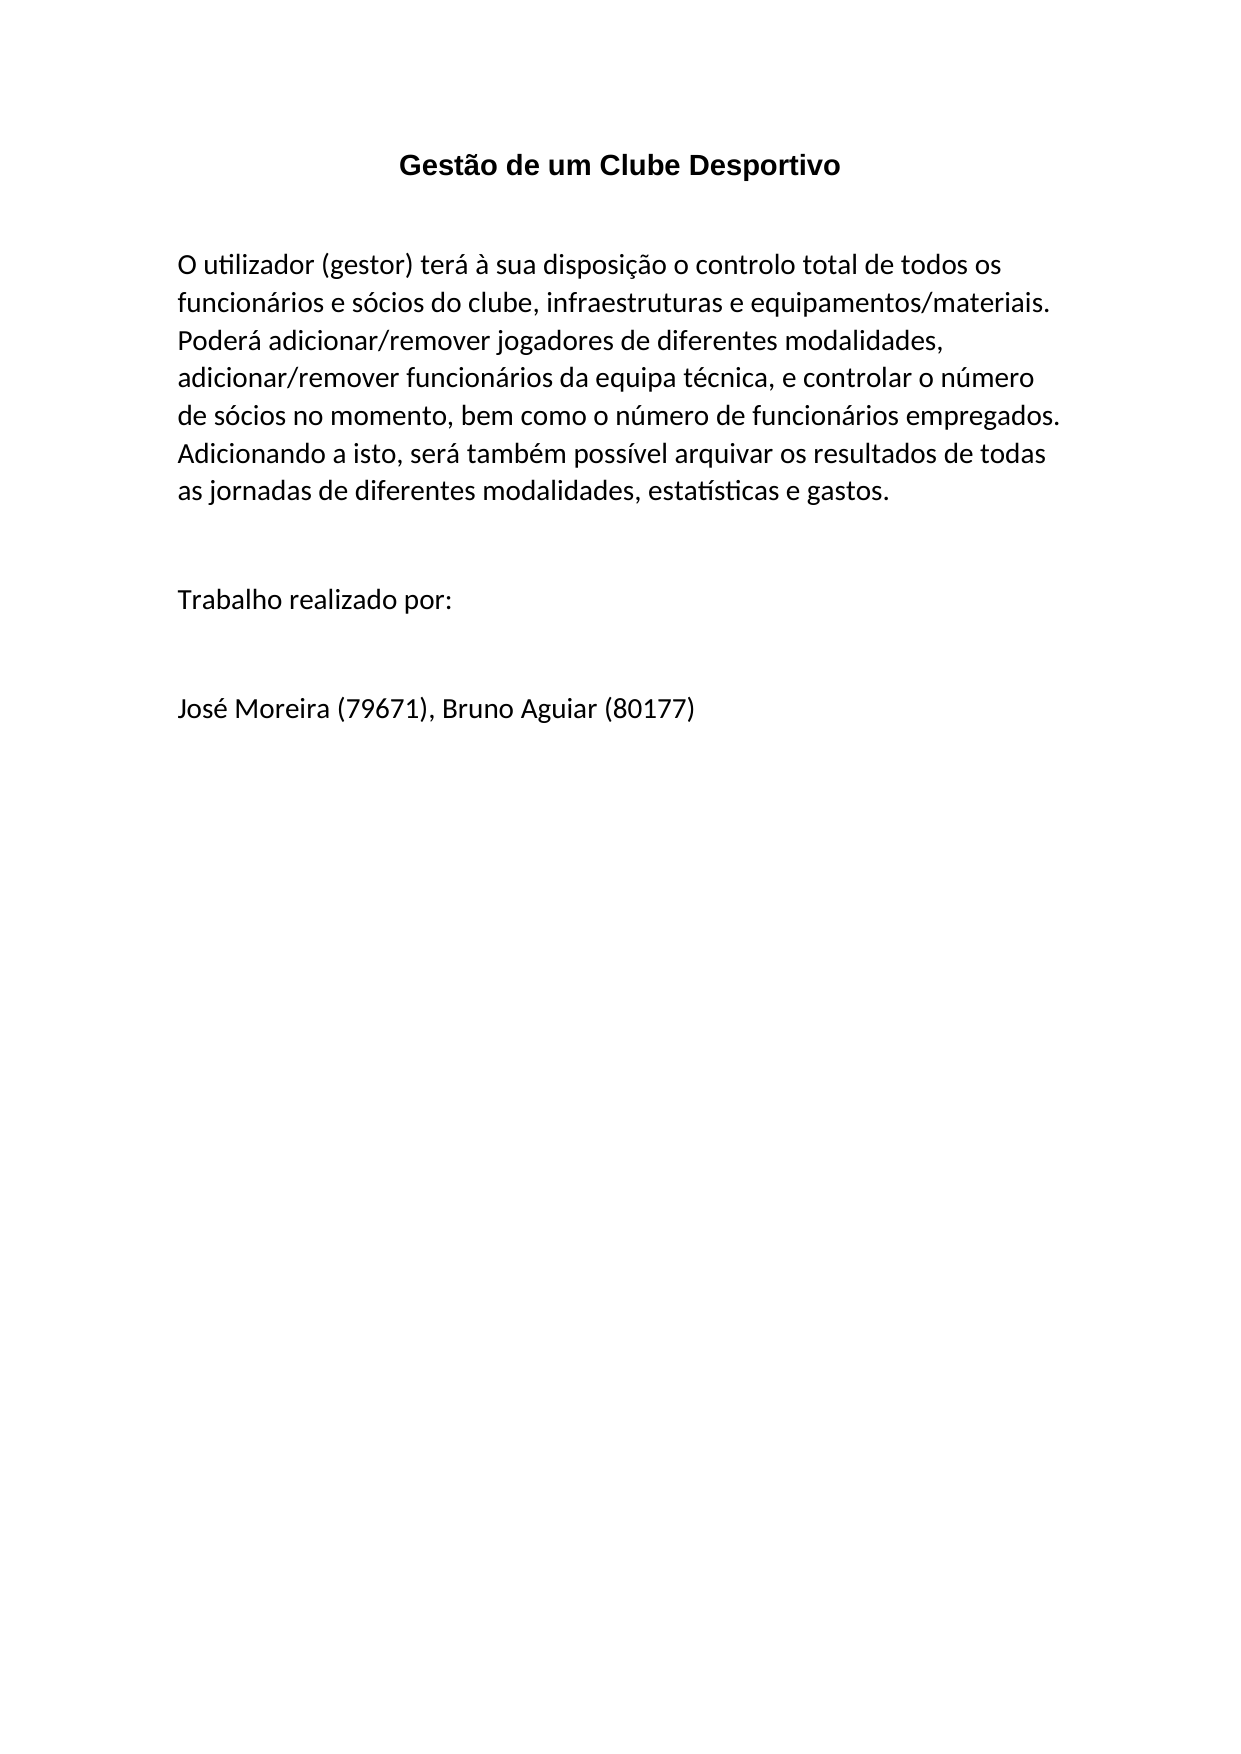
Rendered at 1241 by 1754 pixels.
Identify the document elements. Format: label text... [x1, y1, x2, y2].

text José Moreira (79671), Bruno Aguiar (80177) [177, 690, 1063, 726]
text Trabalho realizado por: [177, 581, 1063, 617]
text O utilizador (gestor) terá à sua disposição o controlo total de todos os funcionários e sócios do clube, infraestruturas e equipamentos/materiais. Poderá adicionar/remover jogadores de diferentes modalidades, adicionar/remover funcionários da equipa técnica, e controlar o número de sócios no momento, bem como o número de funcionários empregados. Adicionando a isto, será também possível arquivar os resultados de todas as jornadas de diferentes modalidades, estatísticas e gastos. [177, 246, 1063, 508]
text Gestão de um Clube Desportivo [177, 148, 1063, 181]
